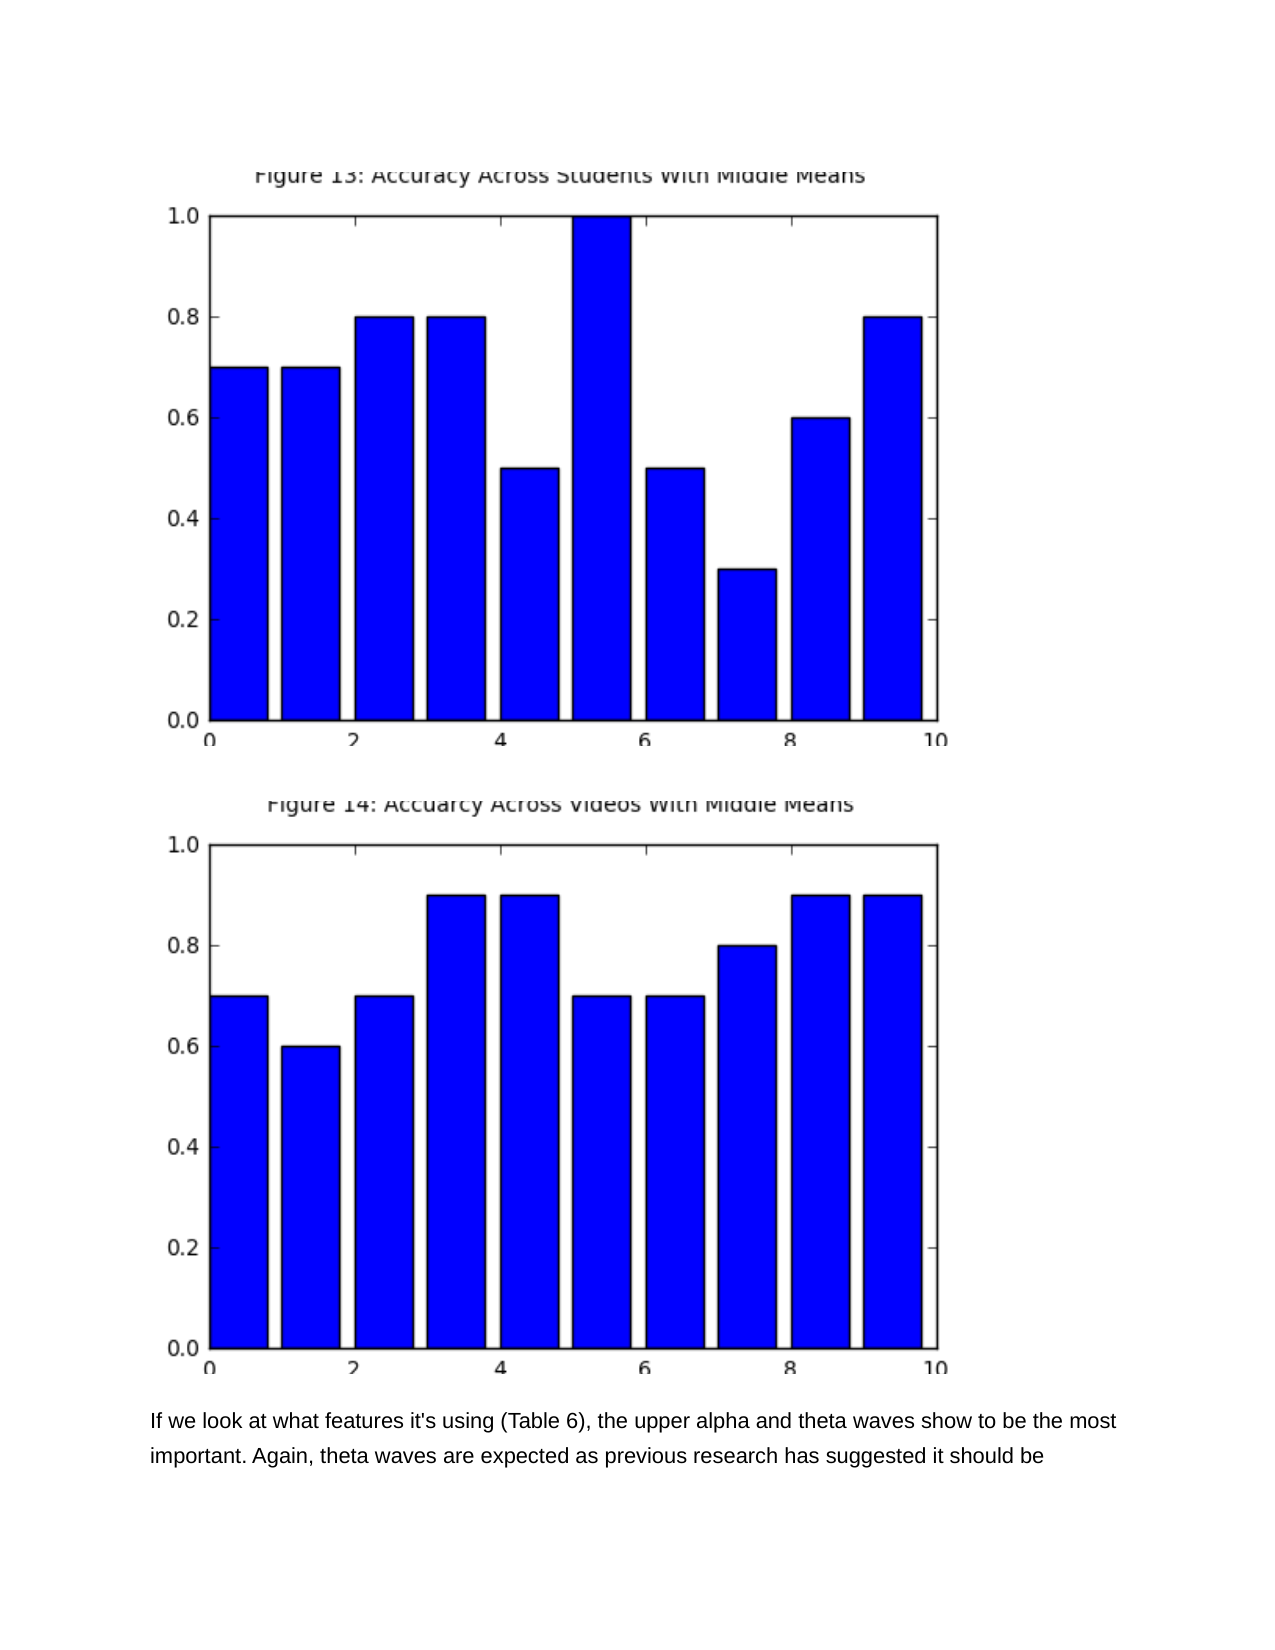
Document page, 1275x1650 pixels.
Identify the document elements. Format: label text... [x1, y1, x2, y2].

picture [150, 172, 964, 746]
picture [150, 801, 964, 1374]
text If we look at what features it's using (Table 6), the upper alpha and theta waves show to be the most important. Again, theta waves are expected as previous research has suggested it should be [150, 1407, 1125, 1468]
